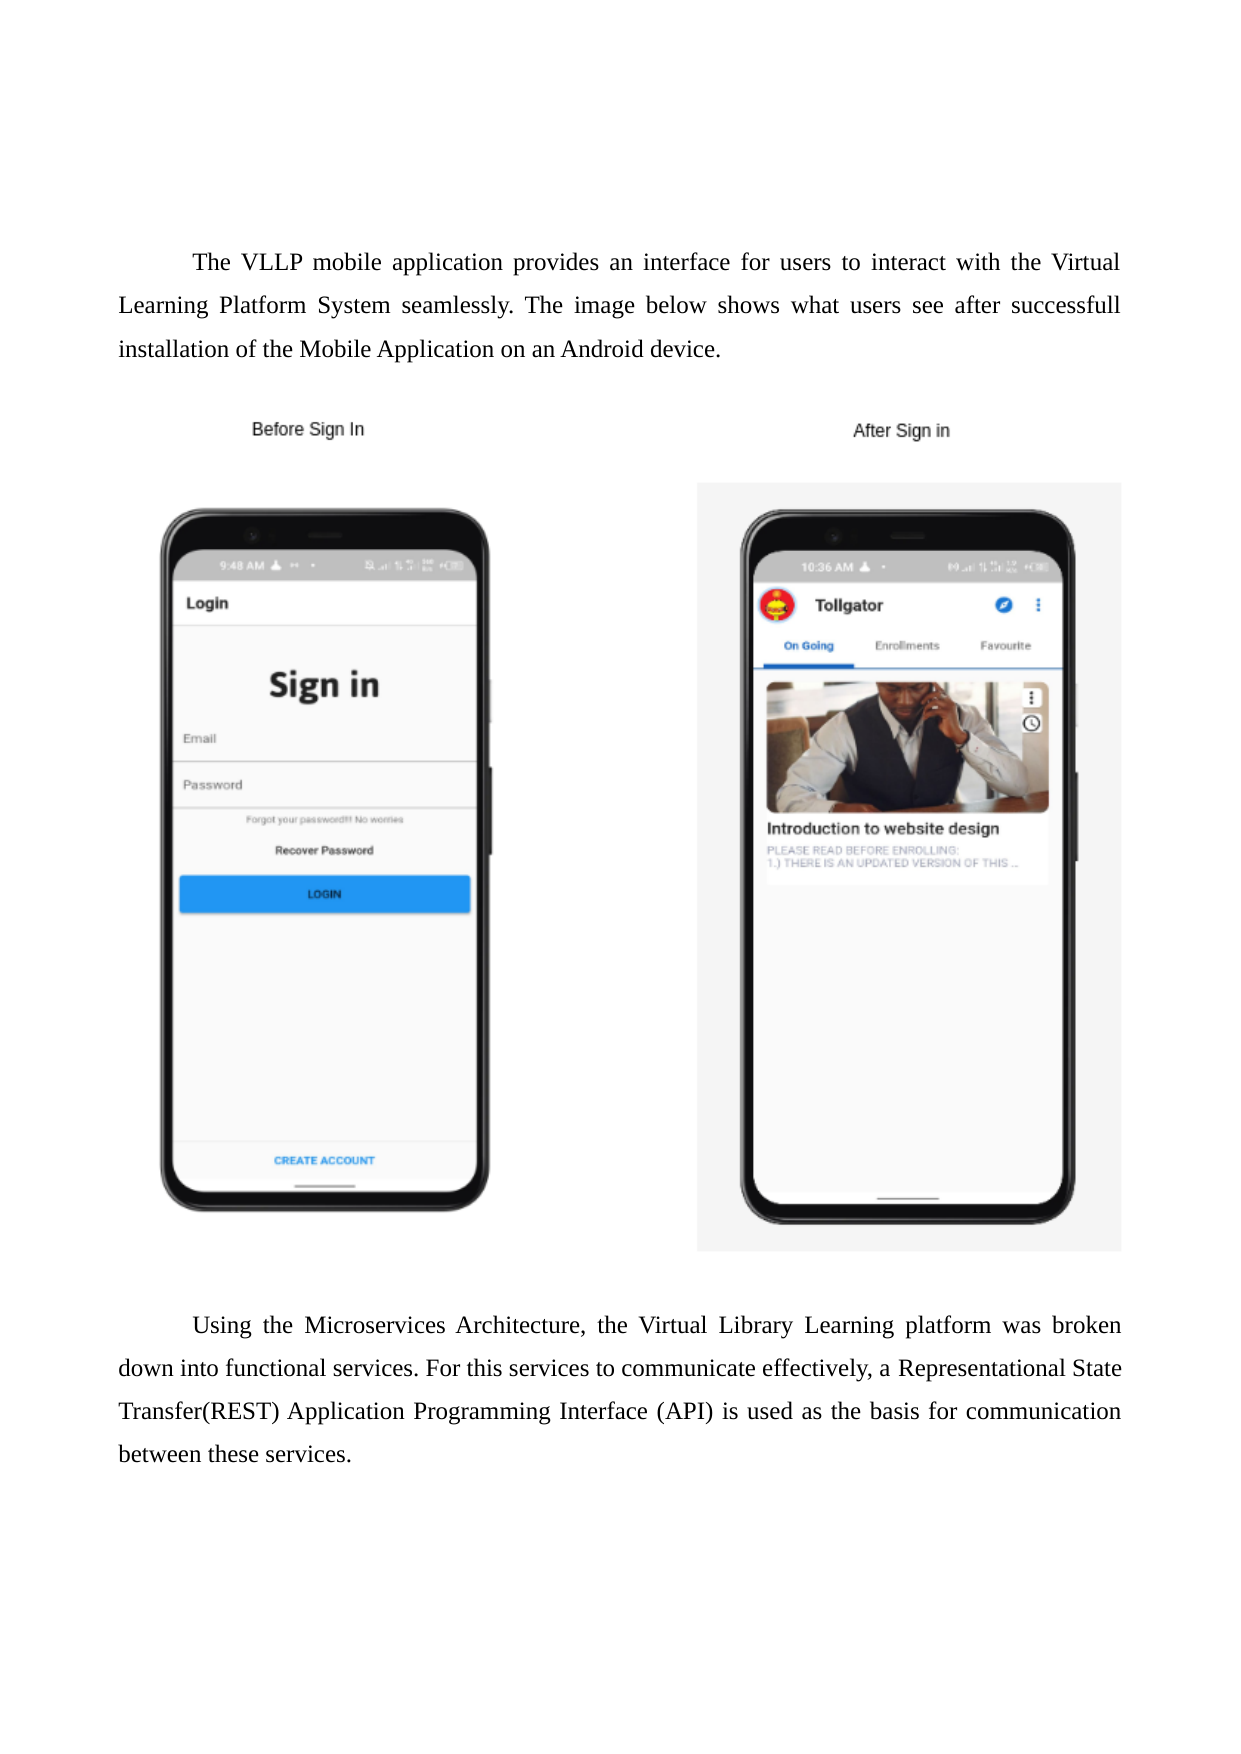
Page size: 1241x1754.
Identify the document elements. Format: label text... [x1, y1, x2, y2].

picture [118, 415, 1123, 1253]
text Using the Microservices Architecture, the Virtual Library Learning platform was broken down into functional services. For this services to communicate effectively, a Representational State Transfer(REST) Application Programming Interface (API) is used as the basis for communication between these services. [118, 1310, 1122, 1468]
text The VLLP mobile application provides an interface for users to interact with the Virtual Learning Platform System seamlessly. The image below shows what users see after successfull installation of the Mobile Application on an Android device. [118, 247, 1122, 362]
